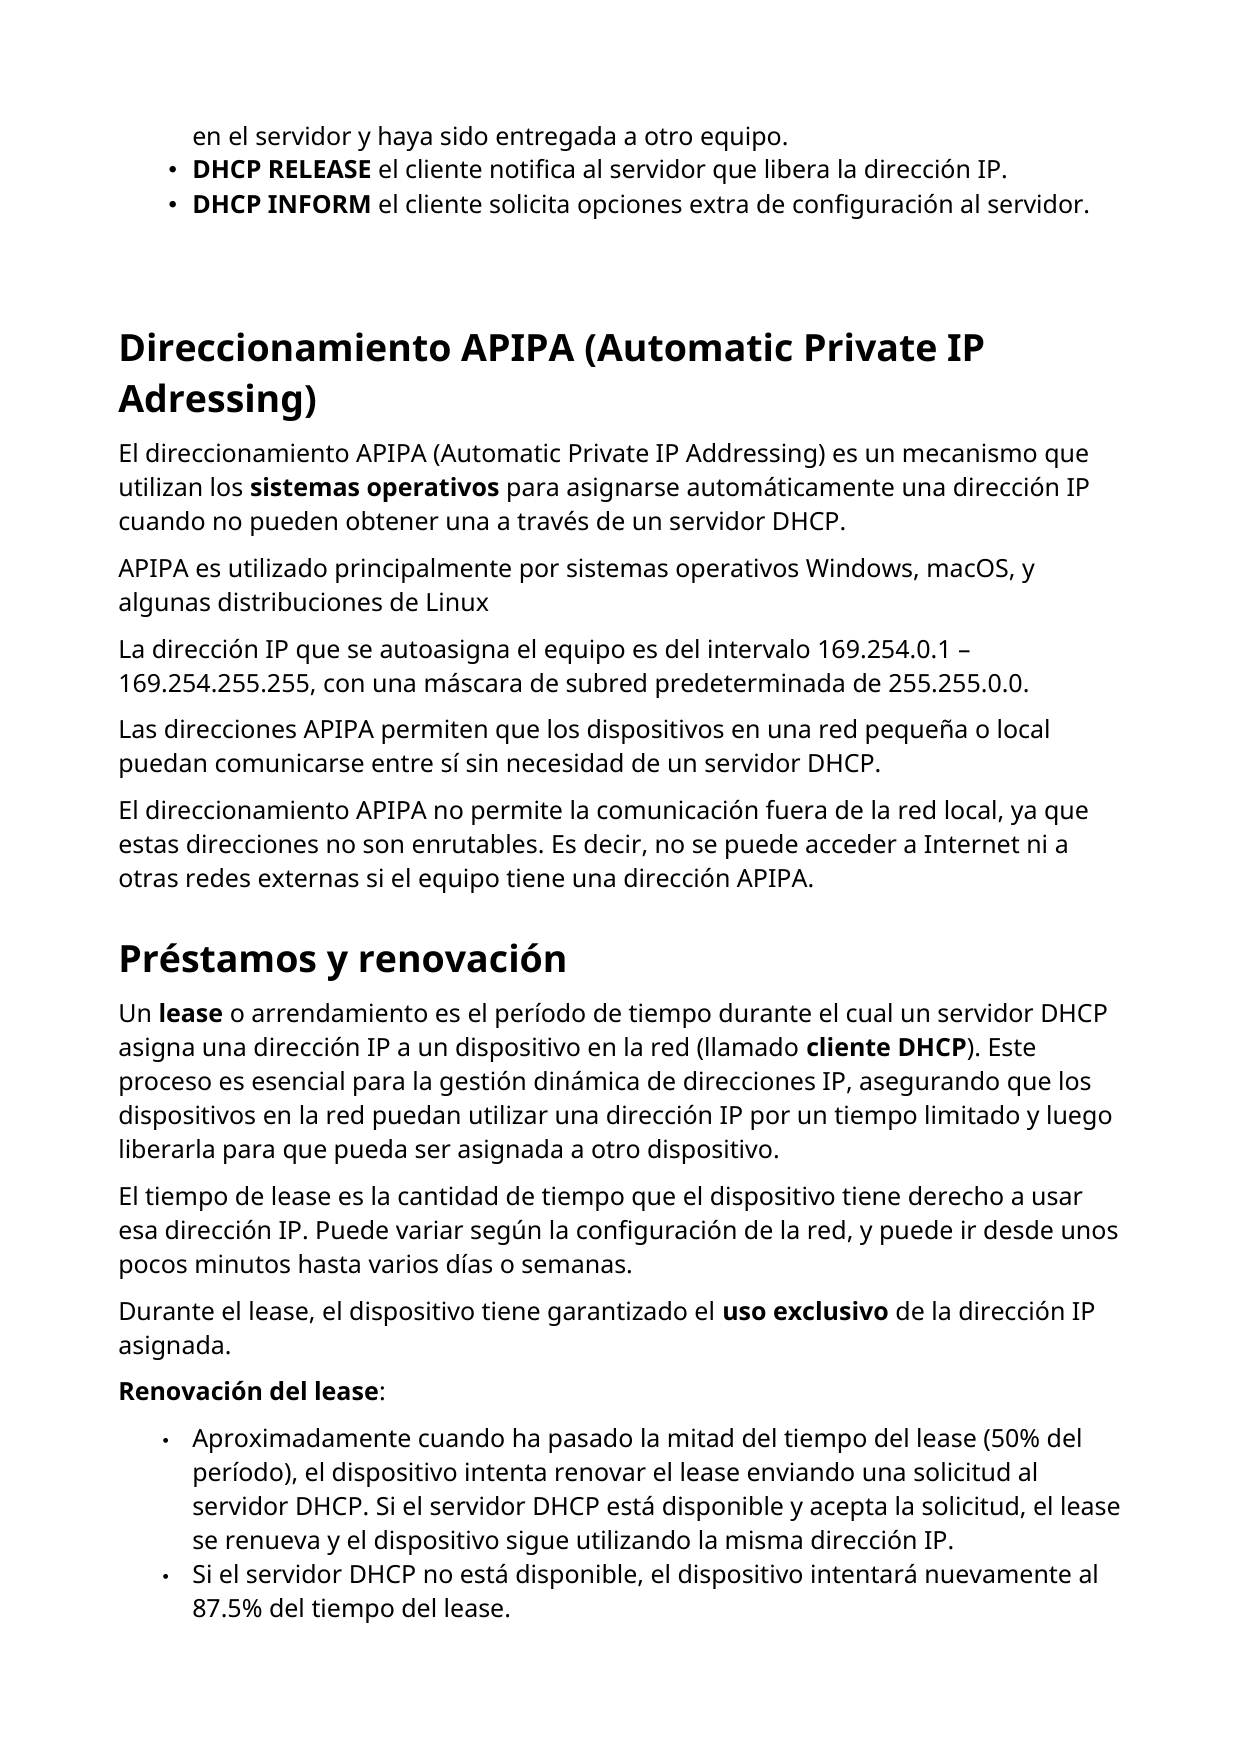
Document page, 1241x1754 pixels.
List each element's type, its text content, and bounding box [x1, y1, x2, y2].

text Las direcciones APIPA permiten que los dispositivos en una red pequeña o local puedan comunicarse entre sí sin necesidad de un servidor DHCP. [118, 712, 1122, 780]
text El direccionamiento APIPA no permite la comunicación fuera de la red local, ya que estas direcciones no son enrutables. Es decir, no se puede acceder a Internet ni a otras redes externas si el equipo tiene una dirección APIPA. [118, 792, 1122, 895]
subtitle Préstamos y renovación [118, 932, 1122, 983]
list Aproximadamente cuando ha pasado la mitad del tiempo del lease (50% del período), el dispositivo intenta renovar el lease enviando una solicitud al servidor DHCP. Si el servidor DHCP está disponible y acepta la solicitud, el lease se renueva y el dispositivo sigue utilizando la misma dirección IP. [162, 1420, 1122, 1557]
text El direccionamiento APIPA (Automatic Private IP Addressing) es un mecanismo que utilizan los sistemas operativos para asignarse automáticamente una dirección IP cuando no pueden obtener una a través de un servidor DHCP. [118, 436, 1122, 538]
list en el servidor y haya sido entregada a otro equipo. [177, 118, 1122, 152]
text Durante el lease, el dispositivo tiene garantizado el uso exclusivo de la dirección IP asignada. [118, 1293, 1122, 1361]
list DHCP RELEASE el cliente notifica al servidor que libera la dirección IP. [177, 152, 1122, 186]
list DHCP INFORM el cliente solicita opciones extra de configuración al servidor. [177, 186, 1122, 220]
list Si el servidor DHCP no está disponible, el dispositivo intentará nuevamente al 87.5% del tiempo del lease. [162, 1557, 1122, 1625]
subtitle Direccionamiento APIPA (Automatic Private IP Adressing) [118, 321, 1122, 423]
text Un lease o arrendamiento es el período de tiempo durante el cual un servidor DHCP asigna una dirección IP a un dispositivo en la red (llamado cliente DHCP). Este proceso es esencial para la gestión dinámica de direcciones IP, asegurando que los dispositivos en la red puedan utilizar una dirección IP por un tiempo limitado y luego liberarla para que pueda ser asignada a otro dispositivo. [118, 996, 1122, 1166]
text Renovación del lease: [118, 1374, 1122, 1408]
text El tiempo de lease es la cantidad de tiempo que el dispositivo tiene derecho a usar esa dirección IP. Puede variar según la configuración de la red, y puede ir desde unos pocos minutos hasta varios días o semanas. [118, 1178, 1122, 1281]
text La dirección IP que se autoasigna el equipo es del intervalo 169.254.0.1 –169.254.255.255, con una máscara de subred predeterminada de 255.255.0.0. [118, 631, 1122, 699]
text APIPA es utilizado principalmente por sistemas operativos Windows, macOS, y algunas distribuciones de Linux [118, 551, 1122, 619]
